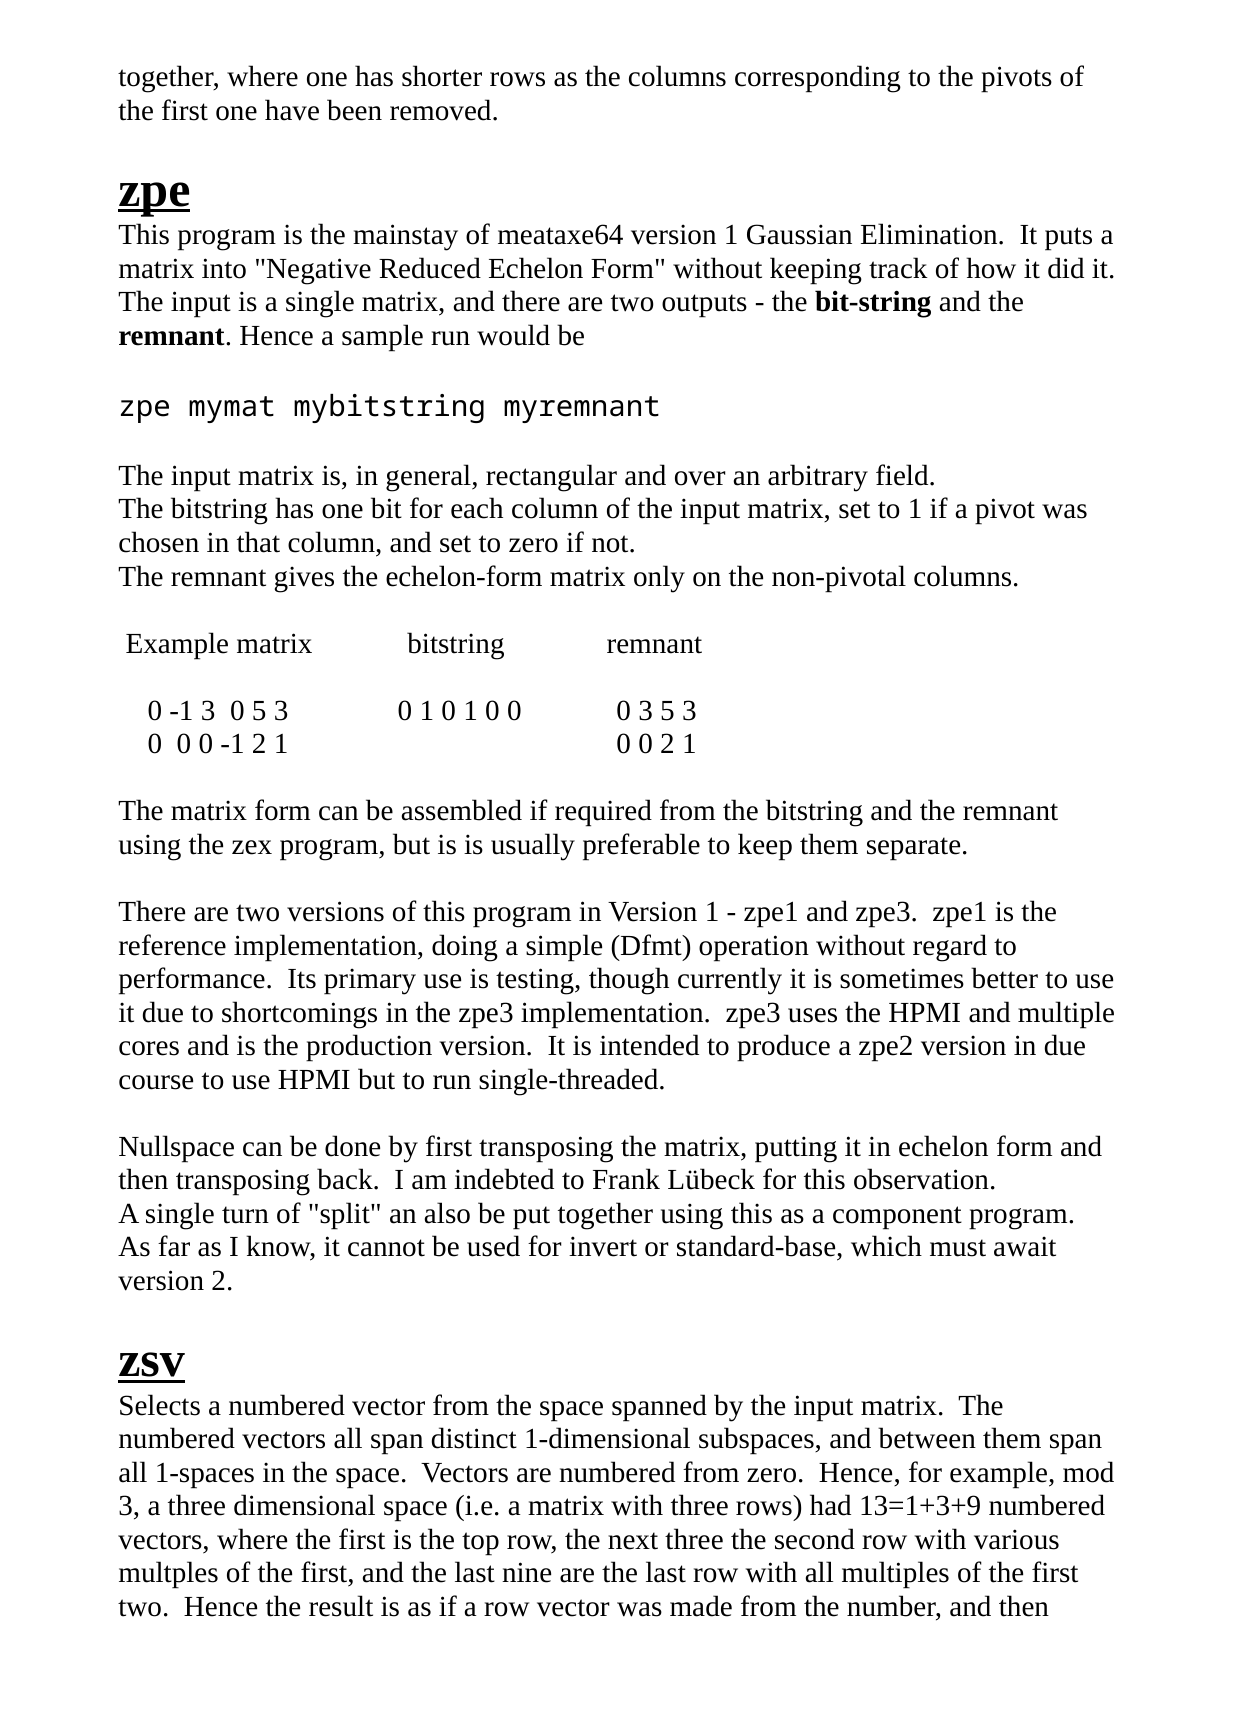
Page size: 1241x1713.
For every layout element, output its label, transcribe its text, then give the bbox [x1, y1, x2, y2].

text The bitstring has one bit for each column of the input matrix, set to 1 if a pivot was chosen in that column, and set to zero if not. [118, 492, 1122, 559]
text The matrix form can be assembled if required from the bitstring and the remnant using the zex program, but is is usually preferable to keep them separate. [118, 793, 1122, 861]
text 0 0 0 -1 2 1 0 0 2 1 [118, 726, 1122, 760]
text zpe [118, 160, 1122, 217]
text The remnant gives the echelon-form matrix only on the non-pivotal columns. [118, 559, 1122, 592]
text zsv [118, 1330, 1122, 1388]
text The input matrix is, in general, rectangular and over an arbitrary field. [118, 458, 1122, 492]
text Selects a numbered vector from the space spanned by the input matrix. The numbered vectors all span distinct 1-dimensional subspaces, and between them span all 1-spaces in the space. Vectors are numbered from zero. Hence, for example, mod 3, a three dimensional space (i.e. a matrix with three rows) had 13=1+3+9 numbered vectors, where the first is the top row, the next three the second row with various multples of the first, and the last nine are the last row with all multiples of the first two. Hence the result is as if a row vector was made from the number, and then [118, 1388, 1122, 1622]
text Example matrix bitstring remnant [118, 626, 1122, 659]
text Nullspace can be done by first transposing the matrix, putting it in echelon form and then transposing back. I am indebted to Frank Lübeck for this observation. [118, 1129, 1122, 1196]
text There are two versions of this program in Version 1 - zpe1 and zpe3. zpe1 is the reference implementation, doing a simple (Dfmt) operation without regard to performance. Its primary use is testing, though currently it is sometimes better to use it due to shortcomings in the zpe3 implementation. zpe3 uses the HPMI and multiple cores and is the production version. It is intended to produce a zpe2 version in due course to use HPMI but to run single-threaded. [118, 894, 1122, 1095]
text A single turn of "split" an also be put together using this as a component program. [118, 1196, 1122, 1229]
text This program is the mainstay of meataxe64 version 1 Gaussian Elimination. It puts a matrix into "Negative Reduced Echelon Form" without keeping track of how it did it. The input is a single matrix, and there are two outputs - the bit-string and the remnant. Hence a sample run would be [118, 217, 1122, 351]
text 0 -1 3 0 5 3 0 1 0 1 0 0 0 3 5 3 [118, 693, 1122, 726]
text together, where one has shorter rows as the columns corresponding to the pivots of the first one have been removed. [118, 59, 1122, 126]
text zpe mymat mybitstring myremnant [118, 385, 1122, 424]
text As far as I know, it cannot be used for invert or standard-base, which must await version 2. [118, 1229, 1122, 1297]
